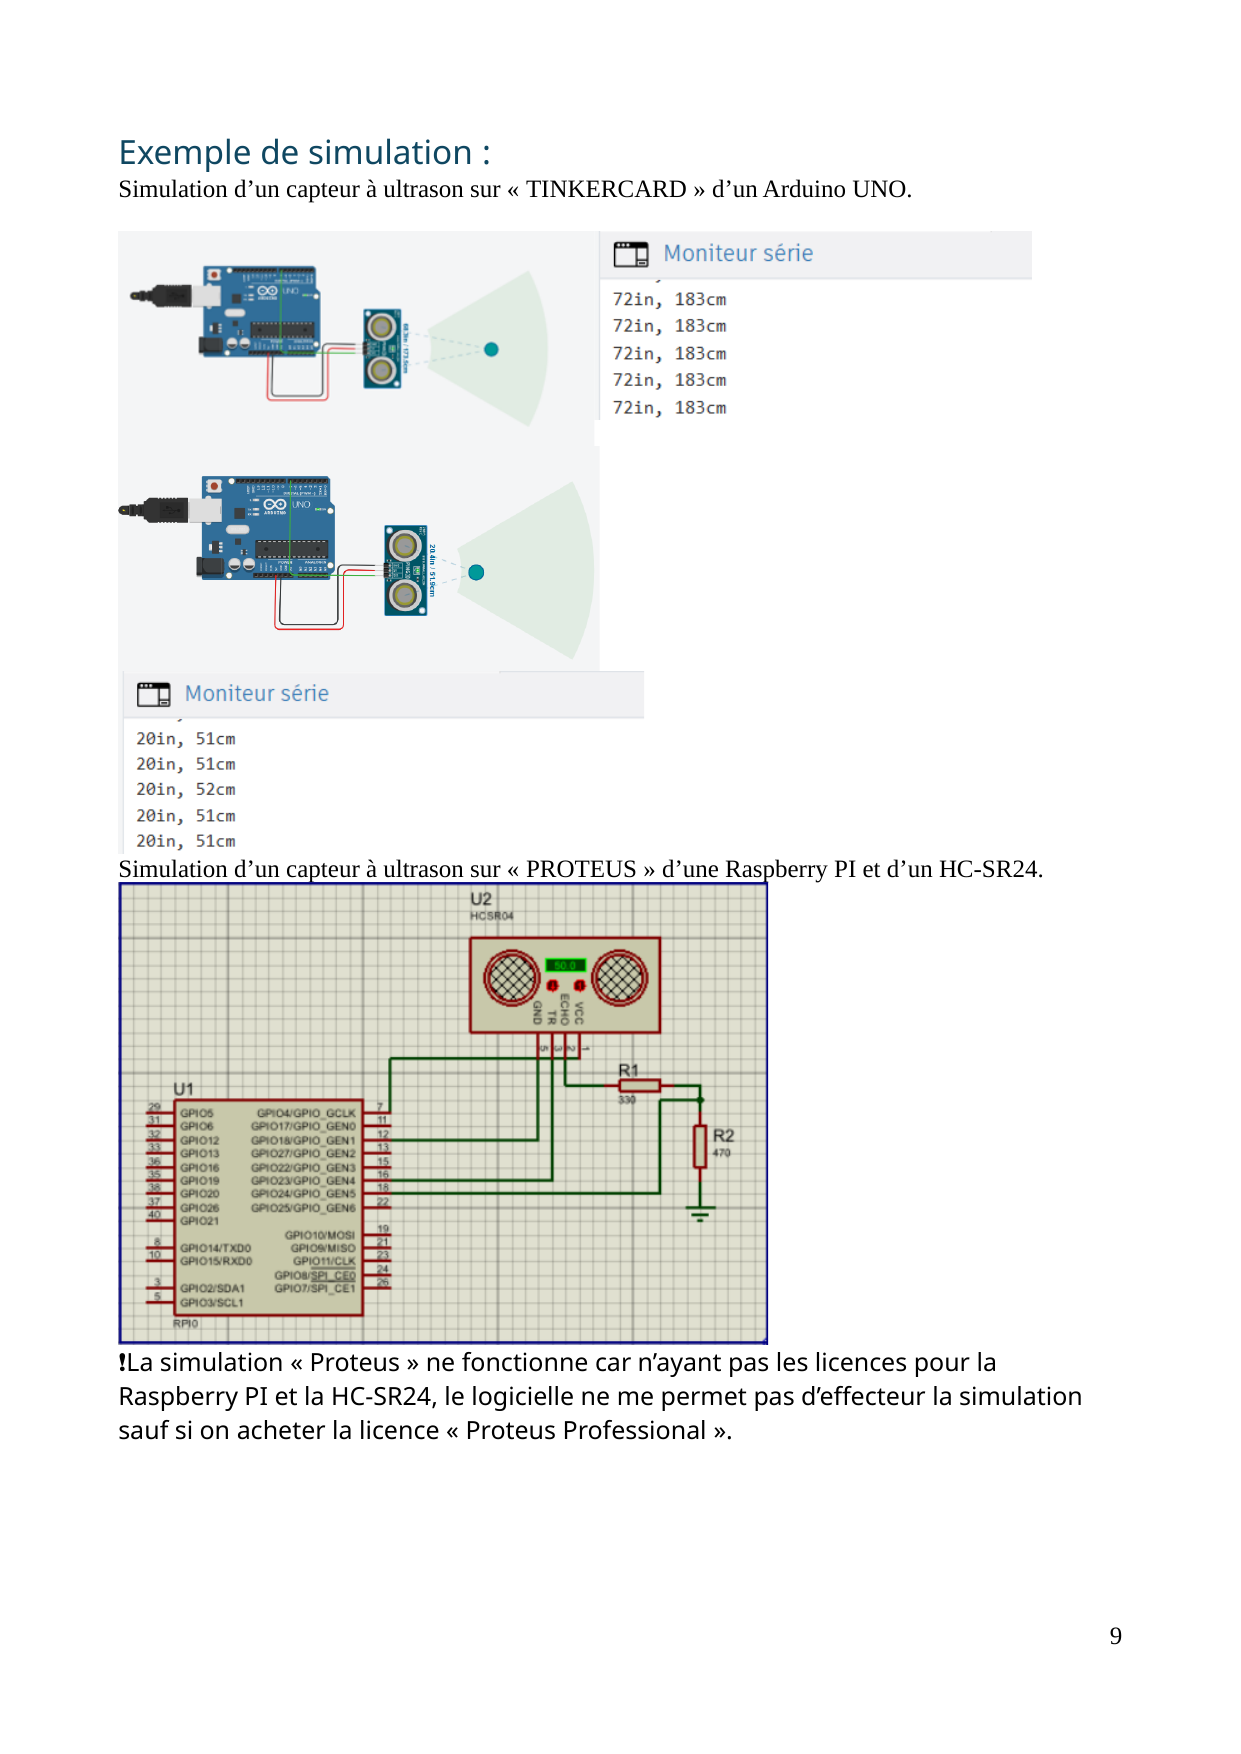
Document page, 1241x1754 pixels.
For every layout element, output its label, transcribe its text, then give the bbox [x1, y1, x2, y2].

text Simulation d’un capteur à ultrason sur « TINKERCARD » d’un Arduino UNO. [118, 174, 1122, 203]
text Simulation d’un capteur à ultrason sur « PROTEUS » d’une Raspberry PI et d’un HC-SR24. [118, 854, 1122, 882]
text ❗La simulation « Proteus » ne fonctionne car n’ayant pas les licences pour la Raspberry PI et la HC-SR24, le logicielle ne me permet pas d’effecteur la simulation sauf si on acheter la licence « Proteus Professional ». [118, 1345, 1122, 1447]
subtitle Exemple de simulation : [118, 129, 1122, 174]
